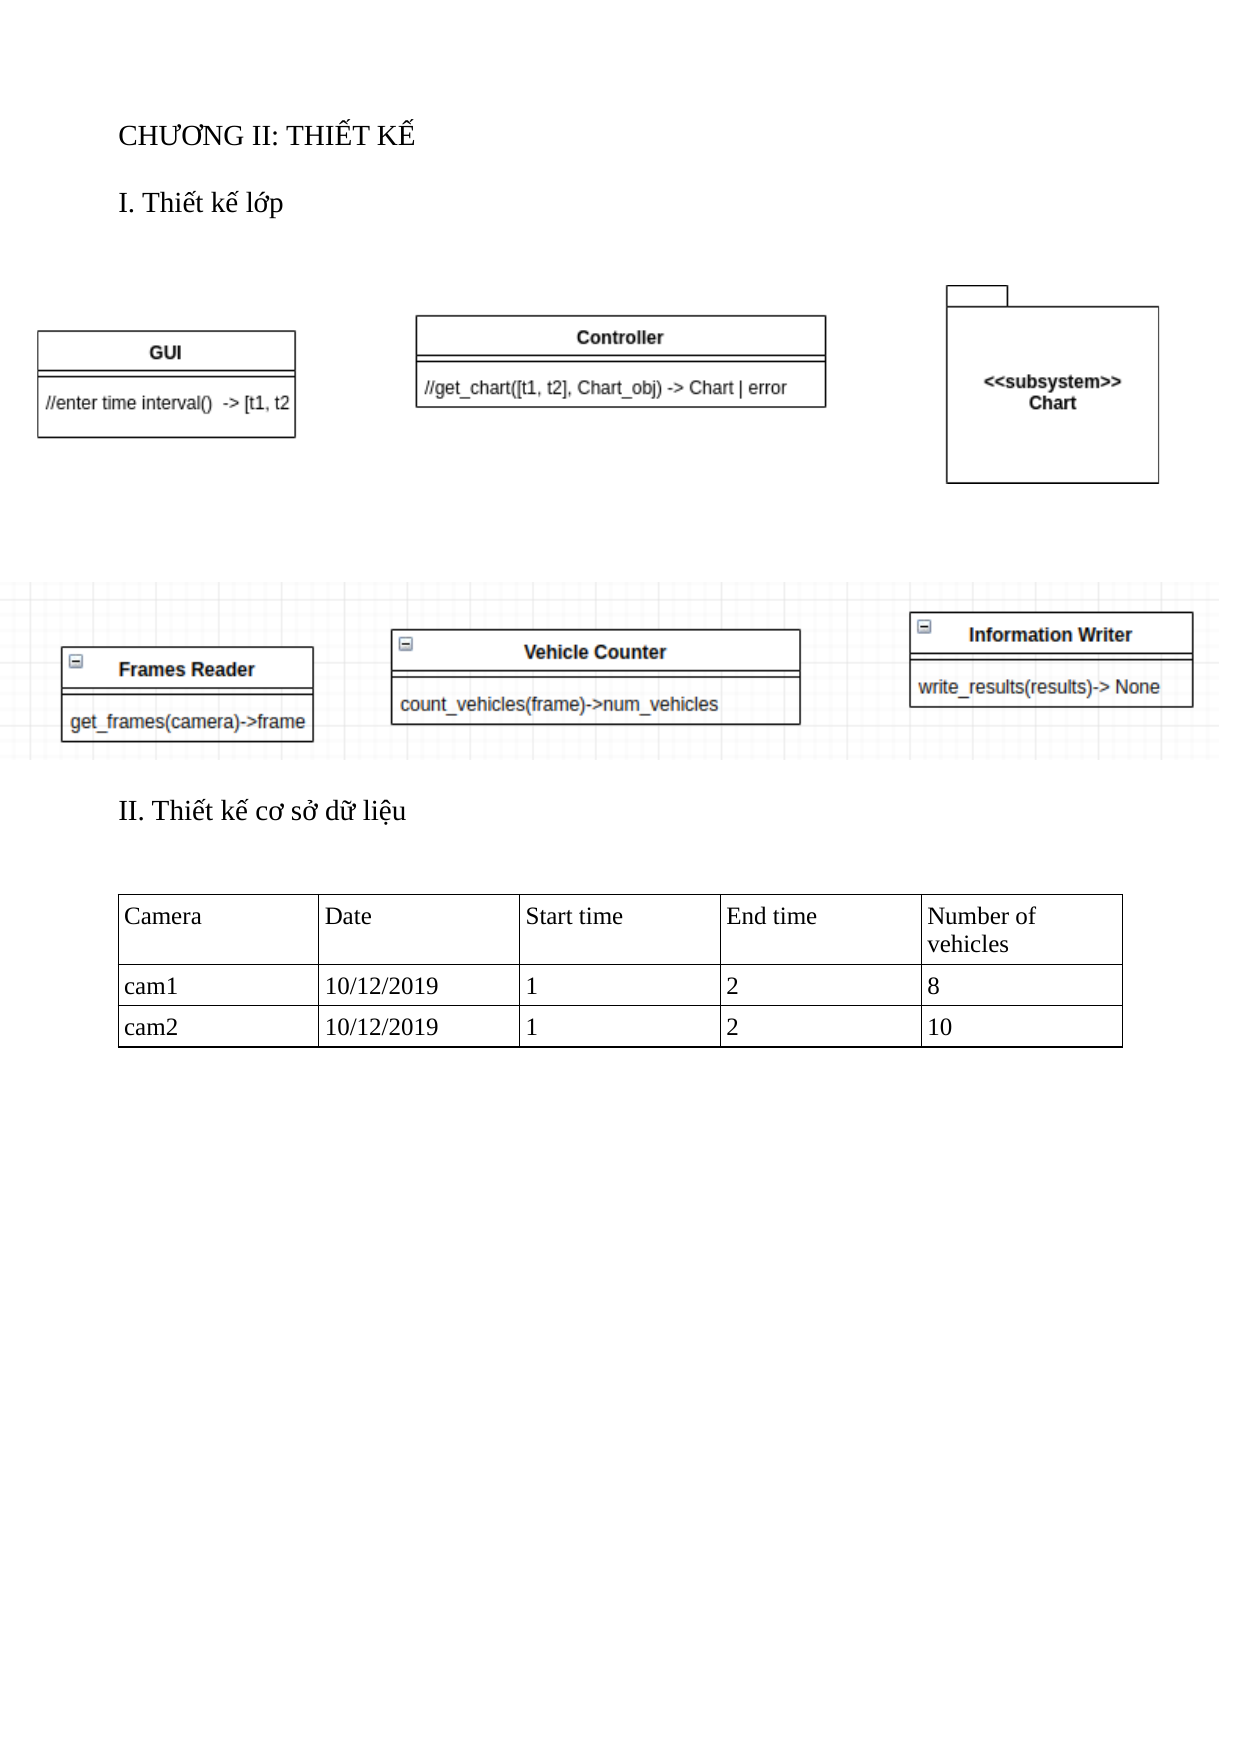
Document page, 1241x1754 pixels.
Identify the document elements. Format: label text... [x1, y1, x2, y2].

table_cell cam2 [119, 1006, 318, 1046]
table_header Camera [119, 895, 318, 964]
table_cell 8 [922, 965, 1122, 1005]
text II. Thiết kế cơ sở dữ liệu [118, 793, 1122, 827]
table_cell 10 [922, 1006, 1122, 1046]
table_cell 10/12/2019 [319, 965, 519, 1005]
text I. Thiết kế lớp [118, 185, 1122, 219]
text CHƯƠNG II: THIẾT KẾ [118, 118, 1122, 152]
table_cell 10/12/2019 [319, 1006, 519, 1046]
picture [37, 285, 1160, 484]
table_cell 1 [520, 965, 720, 1005]
table_header End time [721, 895, 921, 964]
table_cell 1 [520, 1006, 720, 1046]
table_cell 2 [721, 965, 921, 1005]
table_cell cam1 [119, 965, 318, 1005]
table_cell 2 [721, 1006, 921, 1046]
picture [0, 582, 1219, 760]
table_header Date [319, 895, 519, 964]
table_header Start time [520, 895, 720, 964]
table_header Number of vehicles [922, 895, 1122, 964]
